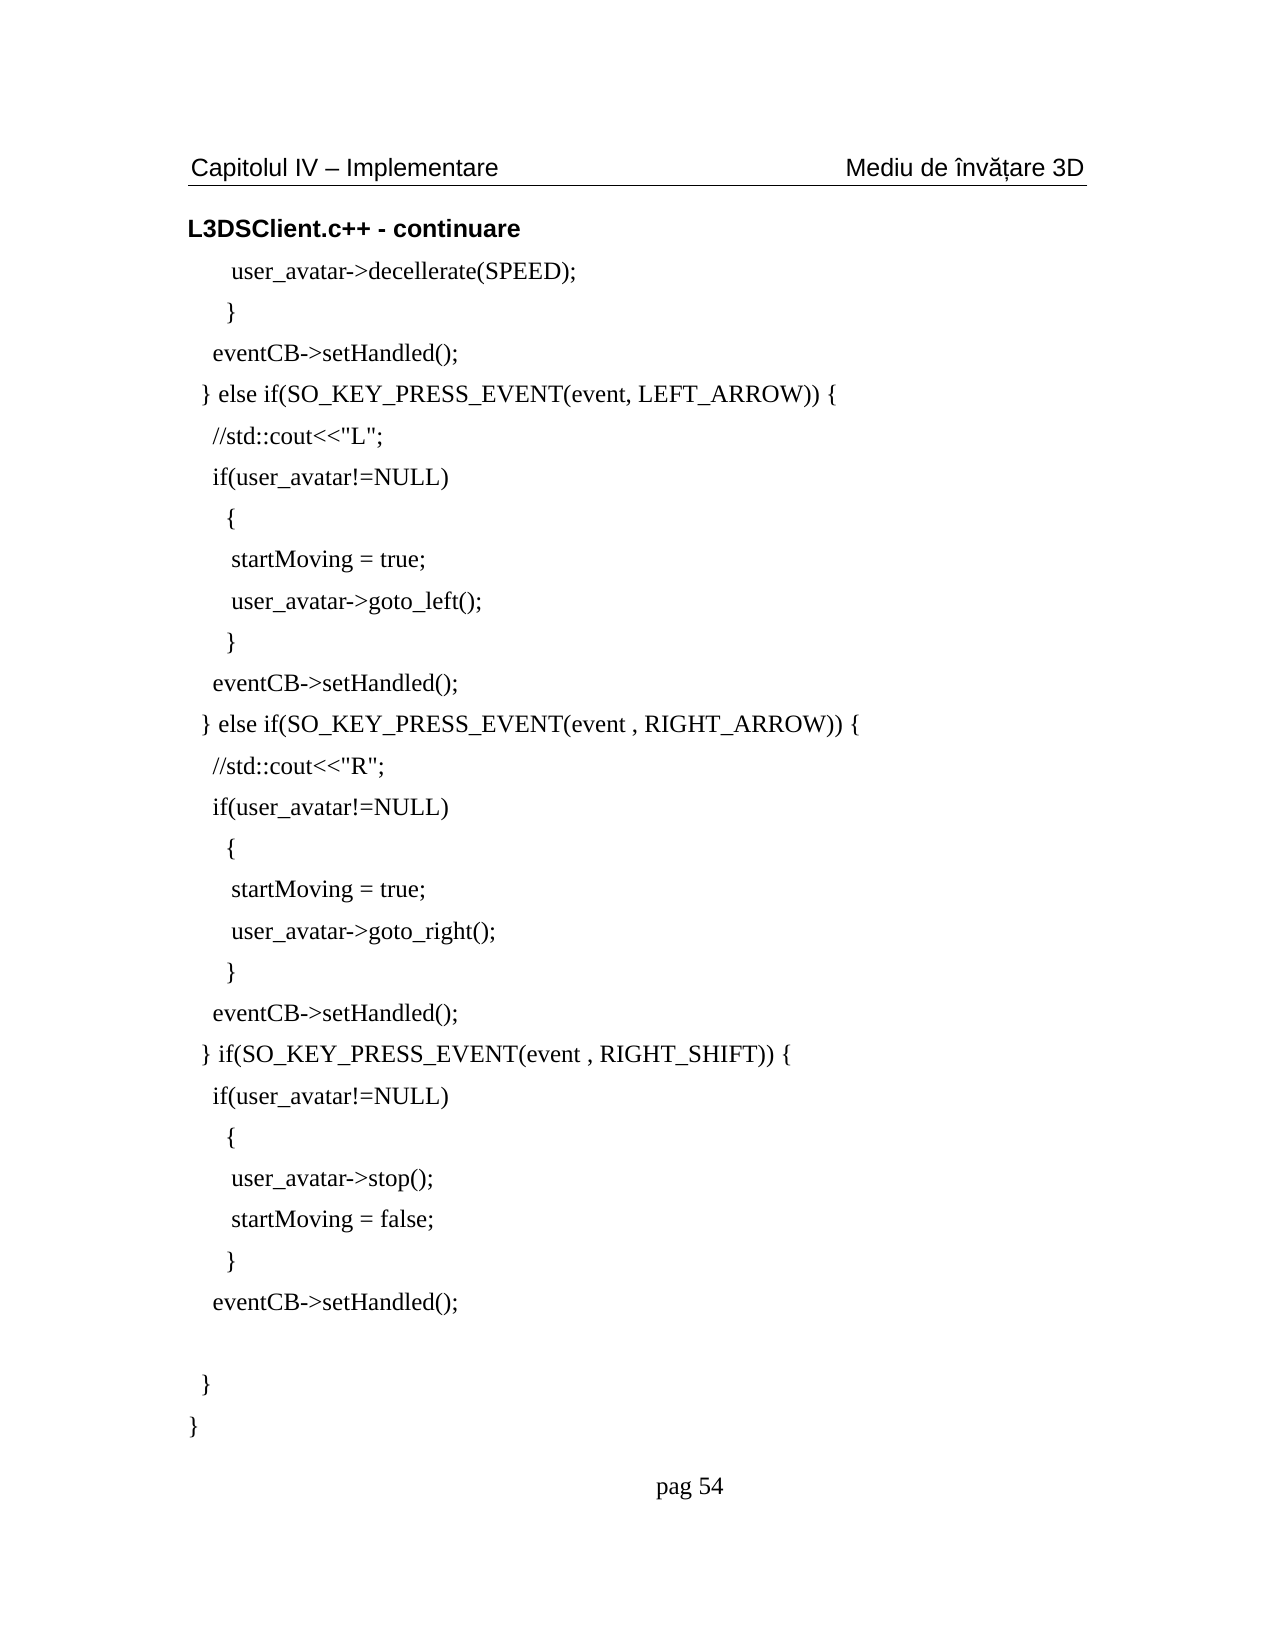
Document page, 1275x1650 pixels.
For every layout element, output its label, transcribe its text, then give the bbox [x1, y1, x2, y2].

text } [187, 1369, 1087, 1398]
text { [187, 503, 1087, 532]
text } [187, 1411, 1087, 1439]
text eventCB->setHandled(); [187, 1287, 1087, 1316]
text } [187, 297, 1087, 326]
text } [187, 957, 1087, 986]
text if(user_avatar!=NULL) [187, 462, 1087, 491]
text user_avatar->decellerate(SPEED); [187, 256, 1087, 284]
text user_avatar->goto_right(); [187, 916, 1087, 944]
text { [187, 1122, 1087, 1151]
text if(user_avatar!=NULL) [187, 1081, 1087, 1109]
text startMoving = false; [187, 1204, 1087, 1233]
text } [187, 627, 1087, 656]
text } else if(SO_KEY_PRESS_EVENT(event, LEFT_ARROW)) { [187, 379, 1087, 408]
text startMoving = true; [187, 544, 1087, 573]
text { [187, 833, 1087, 862]
text } else if(SO_KEY_PRESS_EVENT(event , RIGHT_ARROW)) { [187, 709, 1087, 738]
subtitle L3DSClient.c++ - continuare [187, 214, 1087, 243]
text } [187, 1246, 1087, 1274]
text eventCB->setHandled(); [187, 998, 1087, 1027]
text user_avatar->goto_left(); [187, 586, 1087, 614]
text eventCB->setHandled(); [187, 668, 1087, 697]
text eventCB->setHandled(); [187, 338, 1087, 367]
text if(user_avatar!=NULL) [187, 792, 1087, 821]
text user_avatar->stop(); [187, 1163, 1087, 1192]
text startMoving = true; [187, 874, 1087, 903]
text //std::cout<<"L"; [187, 421, 1087, 449]
text //std::cout<<"R"; [187, 751, 1087, 779]
text } if(SO_KEY_PRESS_EVENT(event , RIGHT_SHIFT)) { [187, 1039, 1087, 1068]
